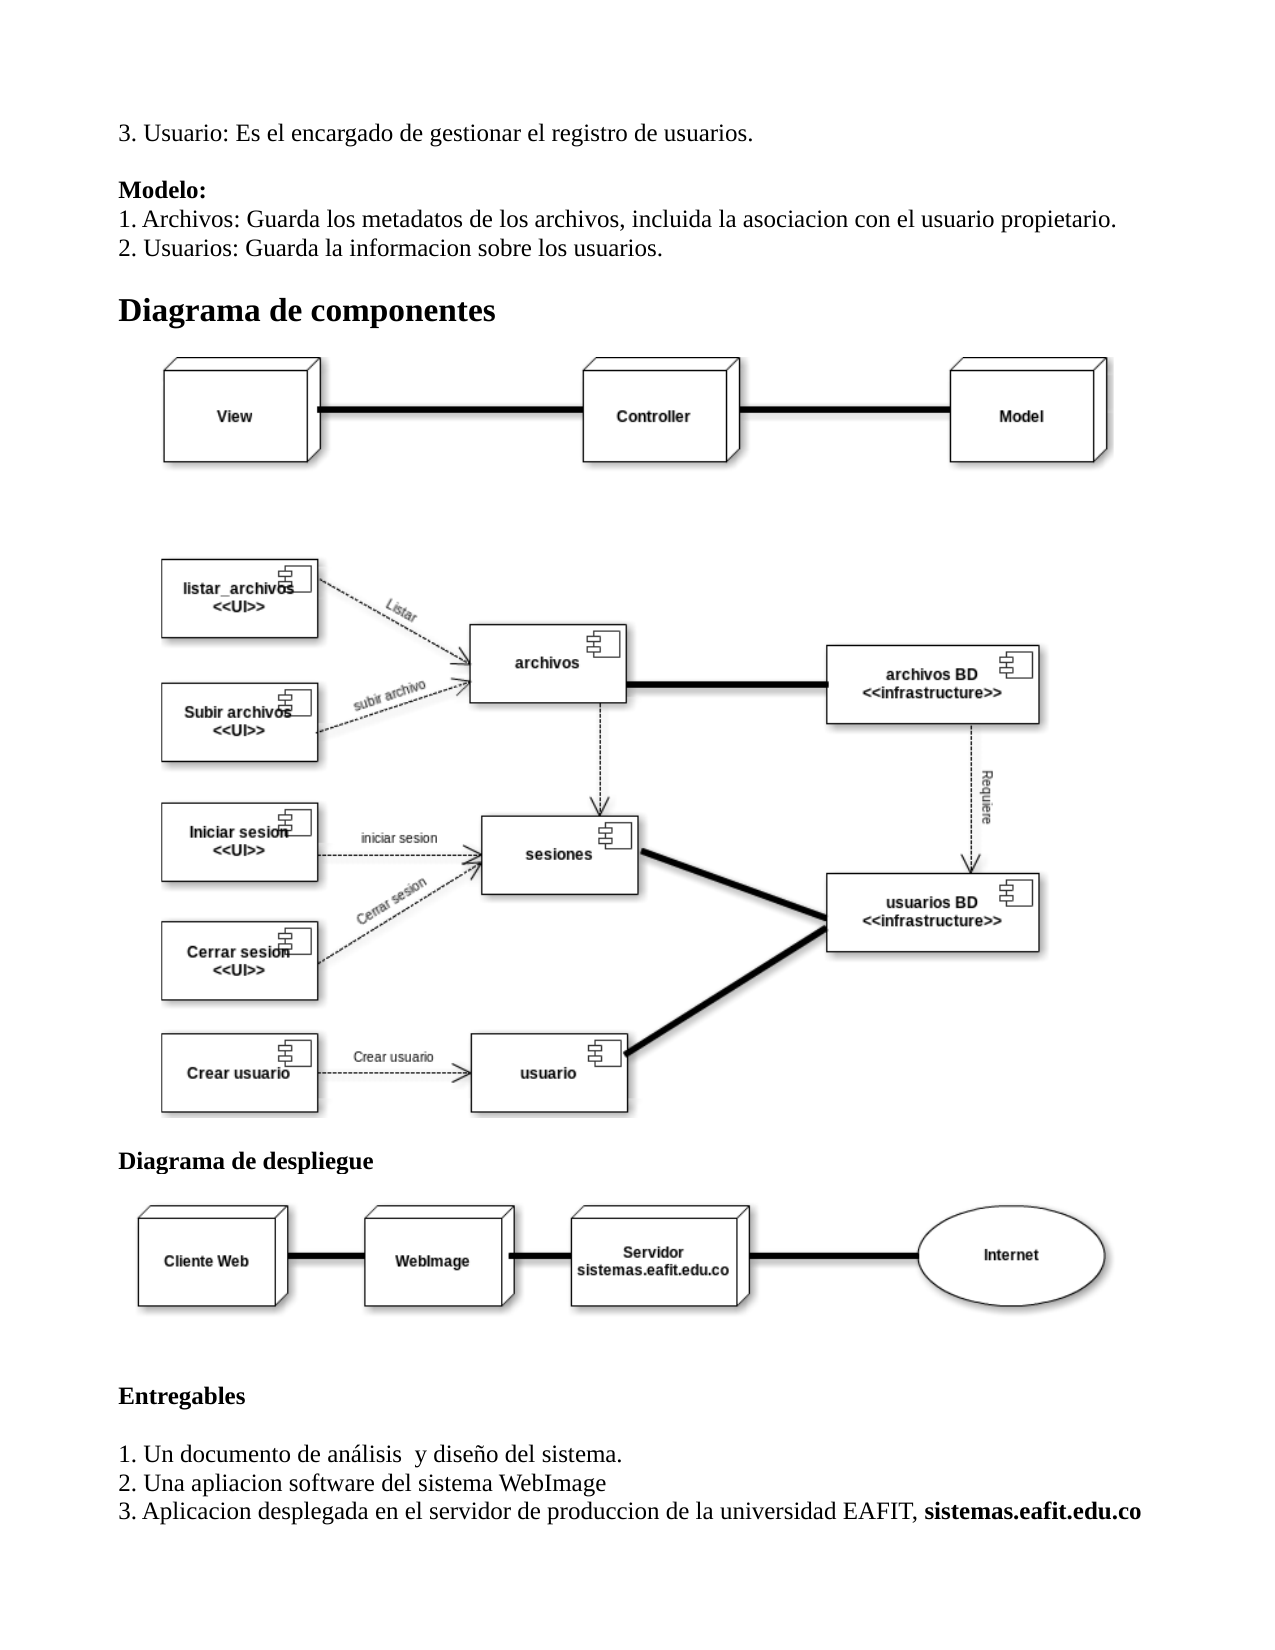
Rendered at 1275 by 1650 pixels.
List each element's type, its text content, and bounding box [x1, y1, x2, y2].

picture [161, 357, 1114, 1118]
text 3. Aplicacion desplegada en el servidor de produccion de la universidad EAFIT, sistemas.eafit.edu.co [118, 1496, 1157, 1525]
text 1. Un documento de análisis y diseño del sistema. [118, 1439, 1157, 1468]
text Diagrama de despliegue [118, 1146, 1157, 1174]
picture [118, 1174, 1157, 1353]
text 2. Usuarios: Guarda la informacion sobre los usuarios. [118, 233, 1157, 262]
text Entregables [118, 1353, 1157, 1410]
text 2. Una apliacion software del sistema WebImage [118, 1468, 1157, 1496]
text Diagrama de componentes [118, 291, 1157, 329]
text Modelo: [118, 176, 1157, 204]
text 3. Usuario: Es el encargado de gestionar el registro de usuarios. [118, 118, 1157, 147]
text 1. Archivos: Guarda los metadatos de los archivos, incluida la asociacion con el usuario propietario. [118, 204, 1157, 233]
